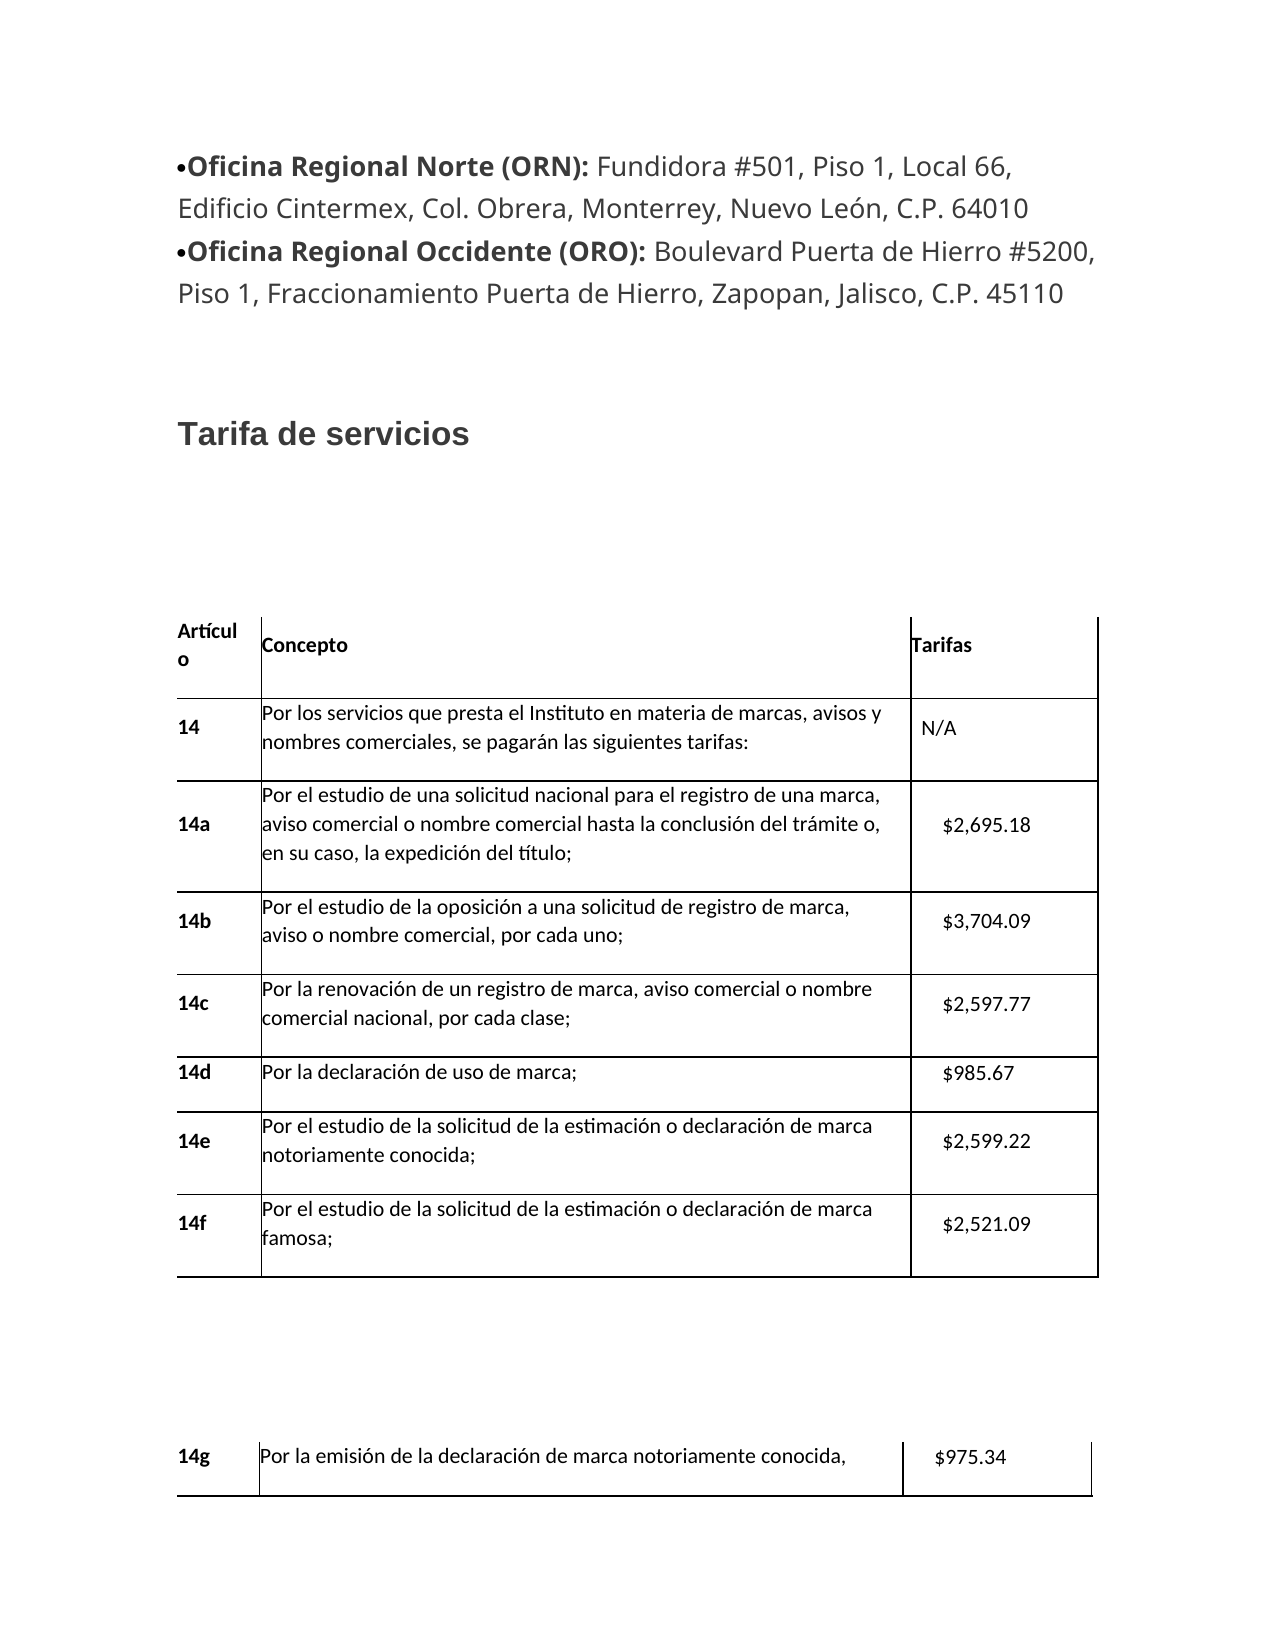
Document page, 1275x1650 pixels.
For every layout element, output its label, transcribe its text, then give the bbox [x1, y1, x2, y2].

table_cell Por el estudio de la solicitud de la estimación o declaración de marca notoriamente conocida; [262, 1113, 910, 1193]
table_cell Por el estudio de la solicitud de la estimación o declaración de marca famosa; [262, 1195, 910, 1276]
table_cell $2,597.77 [912, 975, 1097, 1056]
table_header $975.34 [904, 1442, 1091, 1495]
table_cell Por la renovación de un registro de marca, aviso comercial o nombre comercial nacional, por cada clase; [262, 975, 910, 1056]
table_header Artículo [177, 617, 261, 698]
table_cell Por los servicios que presta el Instituto en materia de marcas, avisos y nombres comerciales, se pagarán las siguientes tarifas: [262, 699, 910, 780]
table_header Por la emisión de la declaración de marca notoriamente conocida, [260, 1442, 902, 1495]
table_cell Por la declaración de uso de marca; [262, 1058, 910, 1111]
table_cell 14d [177, 1058, 261, 1111]
table_cell $3,704.09 [912, 893, 1097, 974]
table_cell $985.67 [912, 1058, 1097, 1111]
list Oficina Regional Norte (ORN): Fundidora #501, Piso 1, Local 66, Edificio Cintermex, Col. Obrera, Monterrey, Nuevo León, C.P. 64010 [177, 148, 1098, 227]
table_cell 14a [177, 782, 261, 891]
table_cell 14e [177, 1113, 261, 1193]
subtitle Tarifa de servicios [177, 414, 1098, 452]
table_cell Por el estudio de una solicitud nacional para el registro de una marca, aviso comercial o nombre comercial hasta la conclusión del trámite o, en su caso, la expedición del título; [262, 782, 910, 891]
table_cell Por el estudio de la oposición a una solicitud de registro de marca, aviso o nombre comercial, por cada uno; [262, 893, 910, 974]
table_cell 14 [177, 699, 261, 780]
table_cell 14b [177, 893, 261, 974]
table_cell 14f [177, 1195, 261, 1276]
table_header Concepto [262, 617, 910, 698]
table_cell $2,521.09 [912, 1195, 1097, 1276]
list Oficina Regional Occidente (ORO): Boulevard Puerta de Hierro #5200, Piso 1, Fraccionamiento Puerta de Hierro, Zapopan, Jalisco, C.P. 45110 [177, 232, 1098, 312]
table_cell $2,695.18 [912, 782, 1097, 891]
table_header Tarifas [912, 617, 1097, 698]
table_cell 14c [177, 975, 261, 1056]
table_header 14g [177, 1442, 259, 1495]
table_cell N/A [912, 699, 1097, 780]
table_cell $2,599.22 [912, 1113, 1097, 1193]
